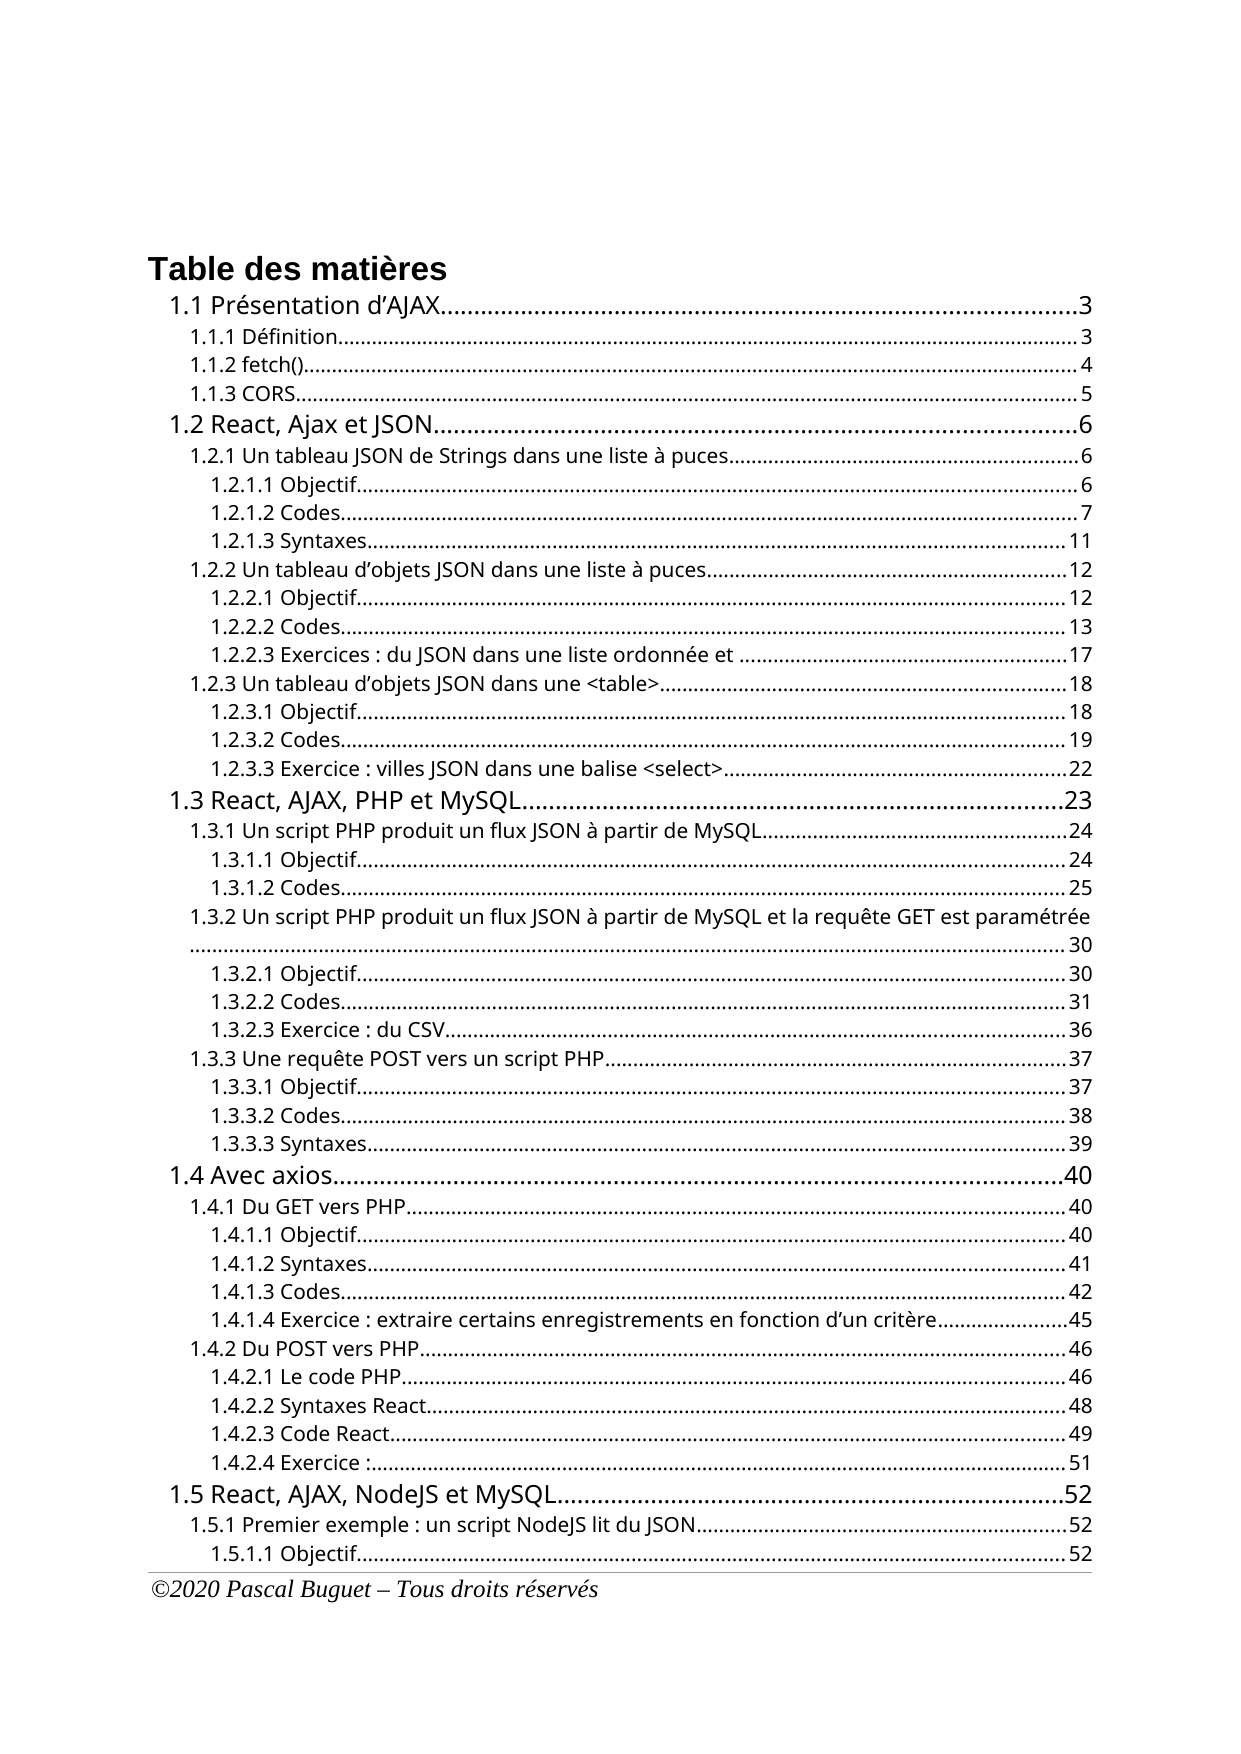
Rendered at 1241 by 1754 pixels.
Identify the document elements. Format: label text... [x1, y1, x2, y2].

text 1.3.3.2 Codes 38 [210, 1101, 1092, 1129]
text 1.2.2 Un tableau d’objets JSON dans une liste à puces 12 [189, 555, 1092, 583]
text 1.4.1.2 Syntaxes 41 [210, 1249, 1092, 1277]
text 1.4.2.4 Exercice : 51 [210, 1448, 1092, 1476]
text 1.2 React, Ajax et JSON 6 [168, 407, 1092, 441]
text 1.3.1.2 Codes 25 [210, 873, 1092, 902]
text 1.1.2 fetch() 4 [189, 350, 1092, 379]
text 1.3.2.2 Codes 31 [210, 987, 1092, 1016]
text 1.5.1 Premier exemple : un script NodeJS lit du JSON 52 [189, 1510, 1092, 1539]
text 1.2.1.1 Objectif 6 [210, 470, 1092, 498]
text 1.4.1.1 Objectif 40 [210, 1220, 1092, 1249]
subtitle Table des matières [148, 249, 1092, 288]
text 1.4.2.2 Syntaxes React 48 [210, 1391, 1092, 1419]
text 1.3.2.3 Exercice : du CSV 36 [210, 1016, 1092, 1044]
text 1.1.3 CORS 5 [189, 379, 1092, 407]
text 1.2.3.3 Exercice : villes JSON dans une balise <select> 22 [210, 754, 1092, 782]
text 1.4.1.3 Codes 42 [210, 1277, 1092, 1306]
text 1.2.3.1 Objectif 18 [210, 697, 1092, 726]
text 1.2.2.1 Objectif 12 [210, 583, 1092, 612]
text 1.1.1 Définition 3 [189, 322, 1092, 350]
text 1.2.1.2 Codes 7 [210, 498, 1092, 527]
text 1.3 React, AJAX, PHP et MySQL 23 [168, 782, 1092, 817]
text 1.5.1.1 Objectif 52 [210, 1539, 1092, 1567]
text 1.4.2.1 Le code PHP 46 [210, 1362, 1092, 1391]
text 1.3.2 Un script PHP produit un flux JSON à partir de MySQL et la requête GET est paramétrée 30 [189, 902, 1092, 959]
text 1.2.2.3 Exercices : du JSON dans une liste ordonnée et ... 17 [210, 640, 1092, 669]
text 1.2.3 Un tableau d’objets JSON dans une <table> 18 [189, 669, 1092, 697]
text 1.2.1.3 Syntaxes 11 [210, 527, 1092, 555]
text 1.3.2.1 Objectif 30 [210, 959, 1092, 987]
text 1.3.3 Une requête POST vers un script PHP 37 [189, 1044, 1092, 1072]
text 1.2.2.2 Codes 13 [210, 612, 1092, 640]
text 1.2.1 Un tableau JSON de Strings dans une liste à puces 6 [189, 441, 1092, 470]
text 1.3.3.1 Objectif 37 [210, 1072, 1092, 1101]
text 1.4 Avec axios 40 [168, 1158, 1092, 1192]
text 1.1 Présentation d’AJAX 3 [168, 288, 1092, 322]
text 1.2.3.2 Codes 19 [210, 726, 1092, 754]
text 1.5 React, AJAX, NodeJS et MySQL 52 [168, 1476, 1092, 1510]
text 1.4.2.3 Code React 49 [210, 1419, 1092, 1448]
text 1.4.1 Du GET vers PHP 40 [189, 1192, 1092, 1220]
text 1.3.3.3 Syntaxes 39 [210, 1129, 1092, 1158]
text 1.4.1.4 Exercice : extraire certains enregistrements en fonction d’un critère 45 [210, 1306, 1092, 1334]
text 1.3.1.1 Objectif 24 [210, 845, 1092, 873]
text 1.3.1 Un script PHP produit un flux JSON à partir de MySQL 24 [189, 817, 1092, 845]
text 1.4.2 Du POST vers PHP 46 [189, 1334, 1092, 1362]
